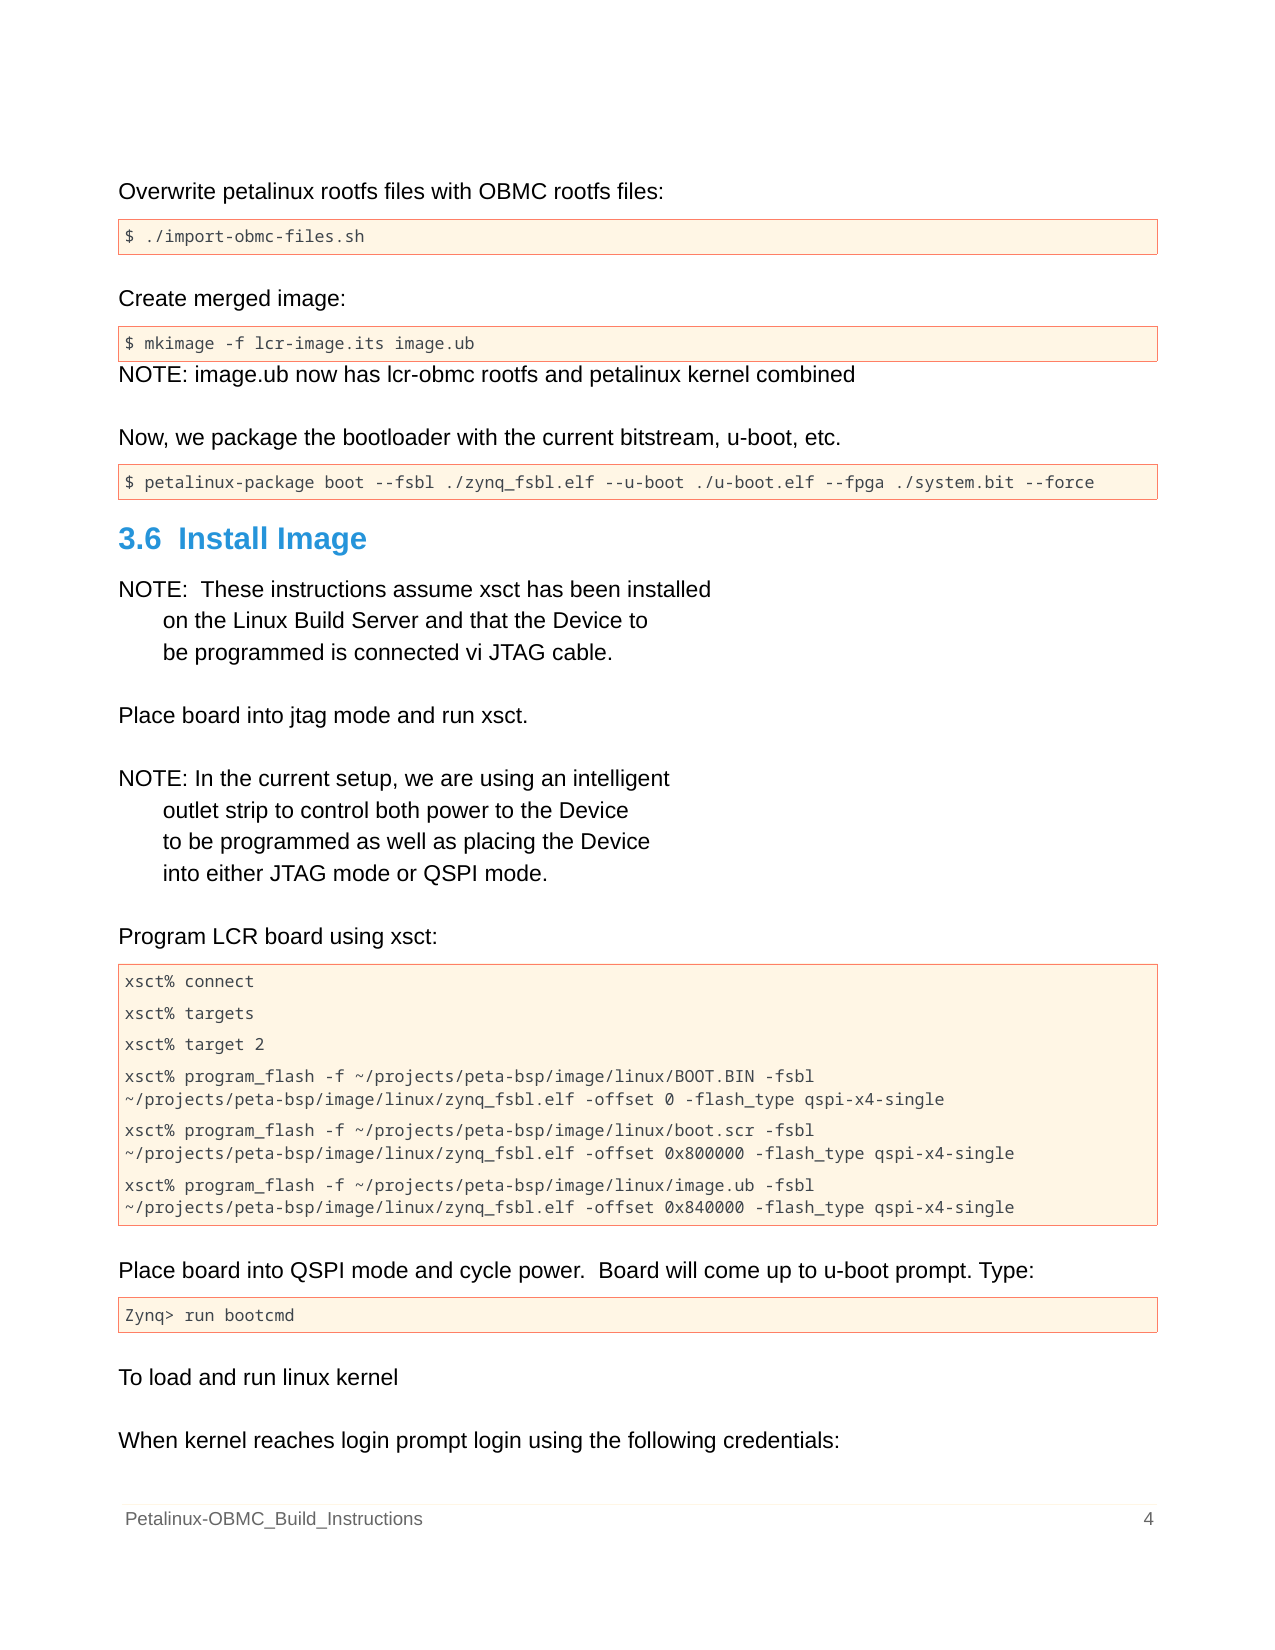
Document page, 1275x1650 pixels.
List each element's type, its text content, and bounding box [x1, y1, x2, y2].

text $ petalinux-package boot --fsbl ./zynq_fsbl.elf --u-boot ./u-boot.elf --fpga ./system.bit --force [119, 465, 1157, 499]
text xsct% connect [119, 965, 1157, 992]
text NOTE: In the current setup, we are using an intelligent [118, 765, 1157, 792]
text xsct% program_flash -f ~/projects/peta-bsp/image/linux/BOOT.BIN -fsbl ~/projects/peta-bsp/image/linux/zynq_fsbl.elf -offset 0 -flash_type qspi-x4-single [119, 1058, 1157, 1110]
text into either JTAG mode or QSPI mode. [118, 860, 1157, 886]
text xsct% targets [119, 995, 1157, 1024]
text NOTE: These instructions assume xsct has been installed [118, 576, 1157, 602]
subtitle Install Image [118, 520, 1157, 556]
text $ ./import-obmc-files.sh [119, 220, 1157, 254]
text outlet strip to control both power to the Device [118, 797, 1157, 823]
text NOTE: image.ub now has lcr-obmc rootfs and petalinux kernel combined [118, 362, 1157, 387]
text xsct% program_flash -f ~/projects/peta-bsp/image/linux/boot.scr -fsbl ~/projects/peta-bsp/image/linux/zynq_fsbl.elf -offset 0x800000 -flash_type qspi-x4-single [119, 1113, 1157, 1164]
text Overwrite petalinux rootfs files with OBMC rootfs files: [118, 178, 1157, 204]
text xsct% program_flash -f ~/projects/peta-bsp/image/linux/image.ub -fsbl ~/projects/peta-bsp/image/linux/zynq_fsbl.elf -offset 0x840000 -flash_type qspi-x4-single [119, 1167, 1157, 1225]
text to be programmed as well as placing the Device [118, 828, 1157, 855]
text To load and run linux kernel [118, 1364, 1157, 1390]
text Place board into jtag mode and run xsct. [118, 702, 1157, 728]
text $ mkimage -f lcr-image.its image.ub [119, 327, 1157, 361]
text xsct% target 2 [119, 1027, 1157, 1056]
text Program LCR board using xsct: [118, 923, 1157, 949]
text Place board into QSPI mode and cycle power. Board will come up to u-boot prompt. Type: [118, 1257, 1157, 1283]
text Create merged image: [118, 285, 1157, 312]
text Now, we package the bootloader with the current bitstream, u-boot, etc. [118, 424, 1157, 450]
text When kernel reaches login prompt login using the following credentials: [118, 1427, 1157, 1453]
text be programmed is connected vi JTAG cable. [118, 639, 1157, 665]
text Zynq> run bootcmd [119, 1298, 1157, 1332]
text on the Linux Build Server and that the Device to [118, 607, 1157, 634]
